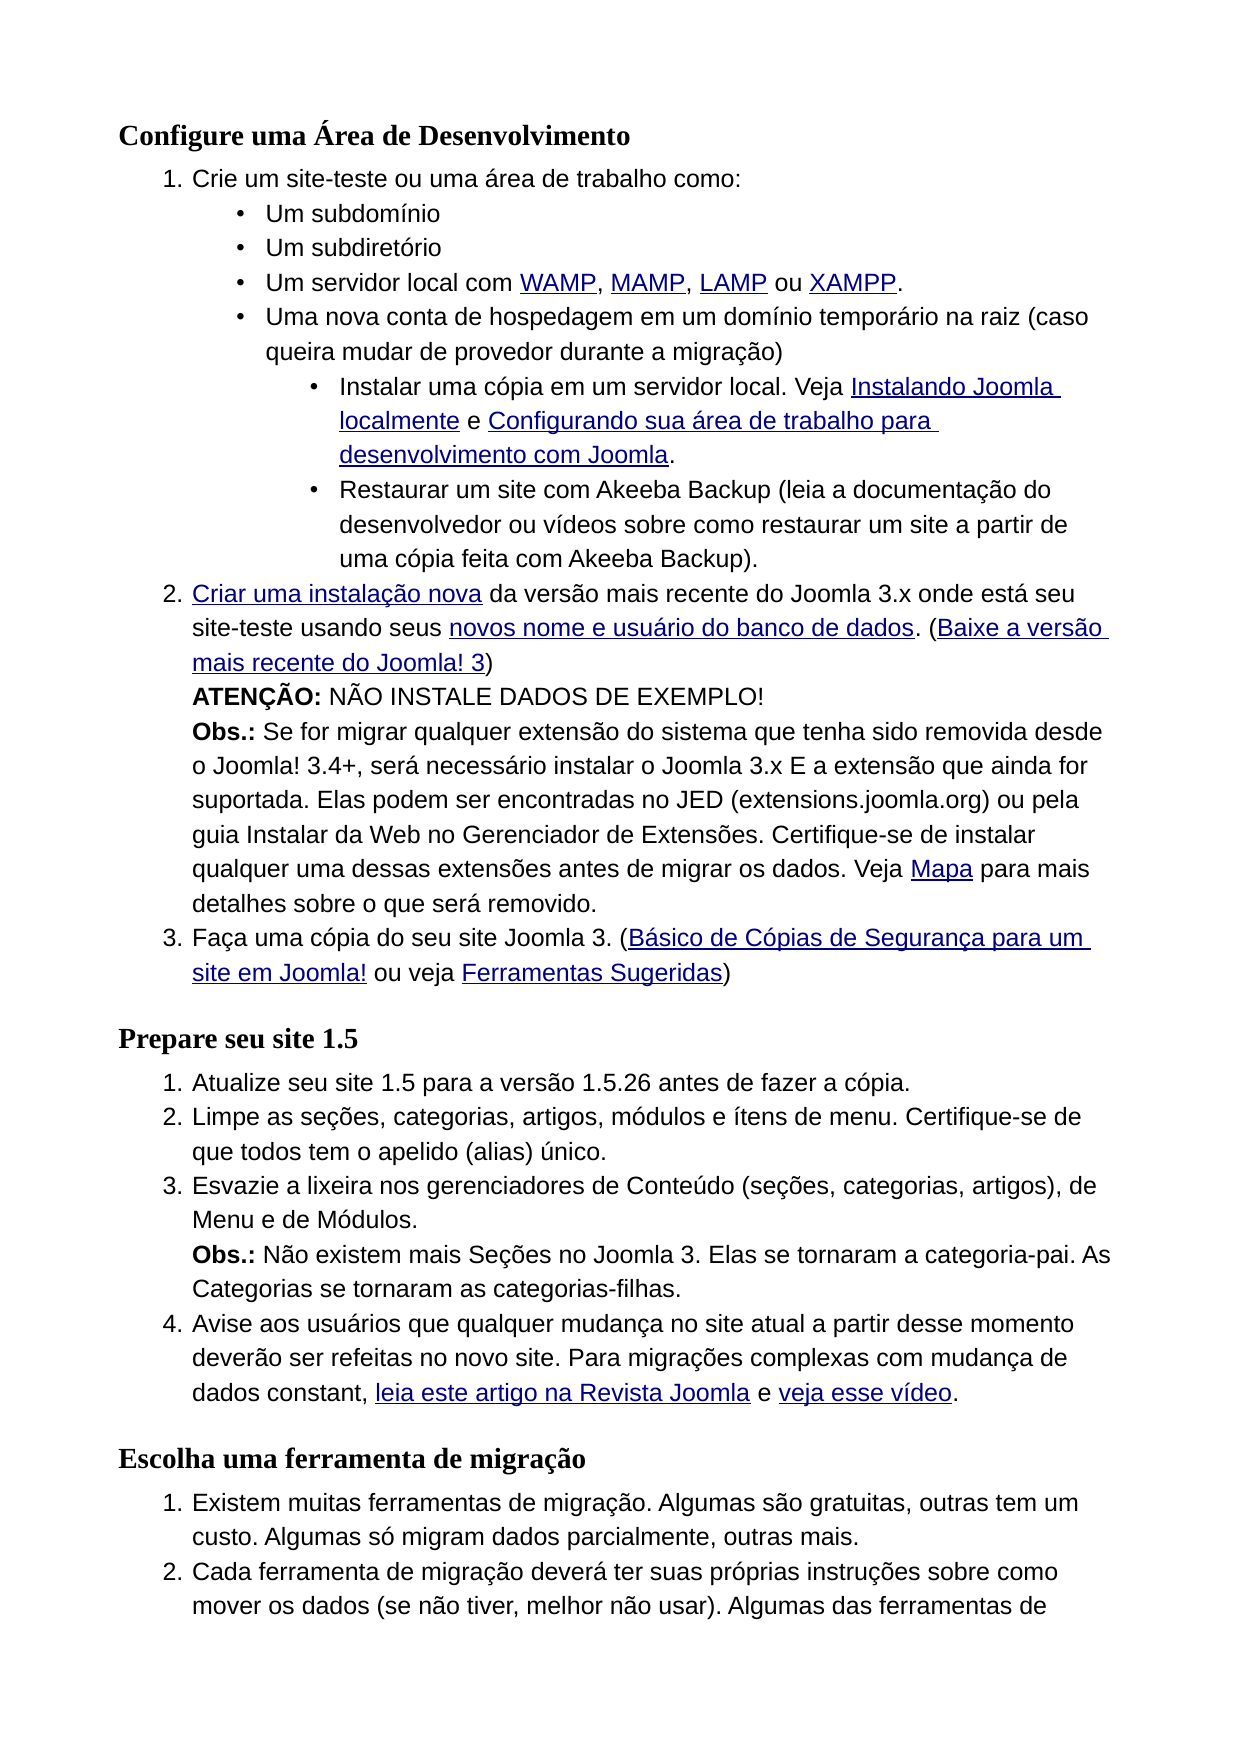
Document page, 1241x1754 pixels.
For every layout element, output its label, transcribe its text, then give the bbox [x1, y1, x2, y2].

list ATENÇÃO: NÃO INSTALE DADOS DE EXEMPLO! [162, 682, 1122, 711]
list Faça uma cópia do seu site Joomla 3. (Básico de Cópias de Segurança para um site em Joomla! ou veja Ferramentas Sugeridas) [162, 923, 1122, 987]
list Um subdomínio [236, 199, 1122, 227]
list Existem muitas ferramentas de migração. Algumas são gratuitas, outras tem um custo. Algumas só migram dados parcialmente, outras mais. [162, 1487, 1122, 1551]
list Um subdiretório [236, 233, 1122, 262]
list Obs.: Se for migrar qualquer extensão do sistema que tenha sido removida desde o Joomla! 3.4+, será necessário instalar o Joomla 3.x E a extensão que ainda for suportada. Elas podem ser encontradas no JED (extensions.joomla.org) ou pela guia Instalar da Web no Gerenciador de Extensões. Certifique-se de instalar qualquer uma dessas extensões antes de migrar os dados. Veja Mapa para mais detalhes sobre o que será removido. [162, 716, 1122, 918]
list Um servidor local com WAMP, MAMP, LAMP ou XAMPP. [236, 268, 1122, 297]
list Cada ferramenta de migração deverá ter suas próprias instruções sobre como mover os dados (se não tiver, melhor não usar). Algumas das ferramentas de [162, 1556, 1122, 1620]
list Atualize seu site 1.5 para a versão 1.5.26 antes de fazer a cópia. [162, 1067, 1122, 1096]
subtitle Configure uma Área de Desenvolvimento [118, 118, 1122, 152]
list Restaurar um site com Akeeba Backup (leia a documentação do desenvolvedor ou vídeos sobre como restaurar um site a partir de uma cópia feita com Akeeba Backup). [309, 475, 1122, 573]
list Avise aos usuários que qualquer mudança no site atual a partir desse momento deverão ser refeitas no novo site. Para migrações complexas com mudança de dados constant, leia este artigo na Revista Joomla e veja esse vídeo. [162, 1309, 1122, 1407]
list Crie um site-teste ou uma área de trabalho como: [162, 164, 1122, 193]
list Obs.: Não existem mais Seções no Joomla 3. Elas se tornaram a categoria-pai. As Categorias se tornaram as categorias-filhas. [162, 1240, 1122, 1303]
list Criar uma instalação nova da versão mais recente do Joomla 3.x onde está seu site-teste usando seus novos nome e usuário do banco de dados. (Baixe a versão mais recente do Joomla! 3) [162, 578, 1122, 676]
subtitle Prepare seu site 1.5 [118, 1021, 1122, 1055]
list Esvazie a lixeira nos gerenciadores de Conteúdo (seções, categorias, artigos), de Menu e de Módulos. [162, 1171, 1122, 1234]
list Instalar uma cópia em um servidor local. Veja Instalando Joomla localmente e Configurando sua área de trabalho para desenvolvimento com Joomla. [309, 371, 1122, 469]
list Limpe as seções, categorias, artigos, módulos e ítens de menu. Certifique-se de que todos tem o apelido (alias) único. [162, 1102, 1122, 1165]
list Uma nova conta de hospedagem em um domínio temporário na raiz (caso queira mudar de provedor durante a migração) [236, 302, 1122, 366]
subtitle Escolha uma ferramenta de migração [118, 1441, 1122, 1475]
